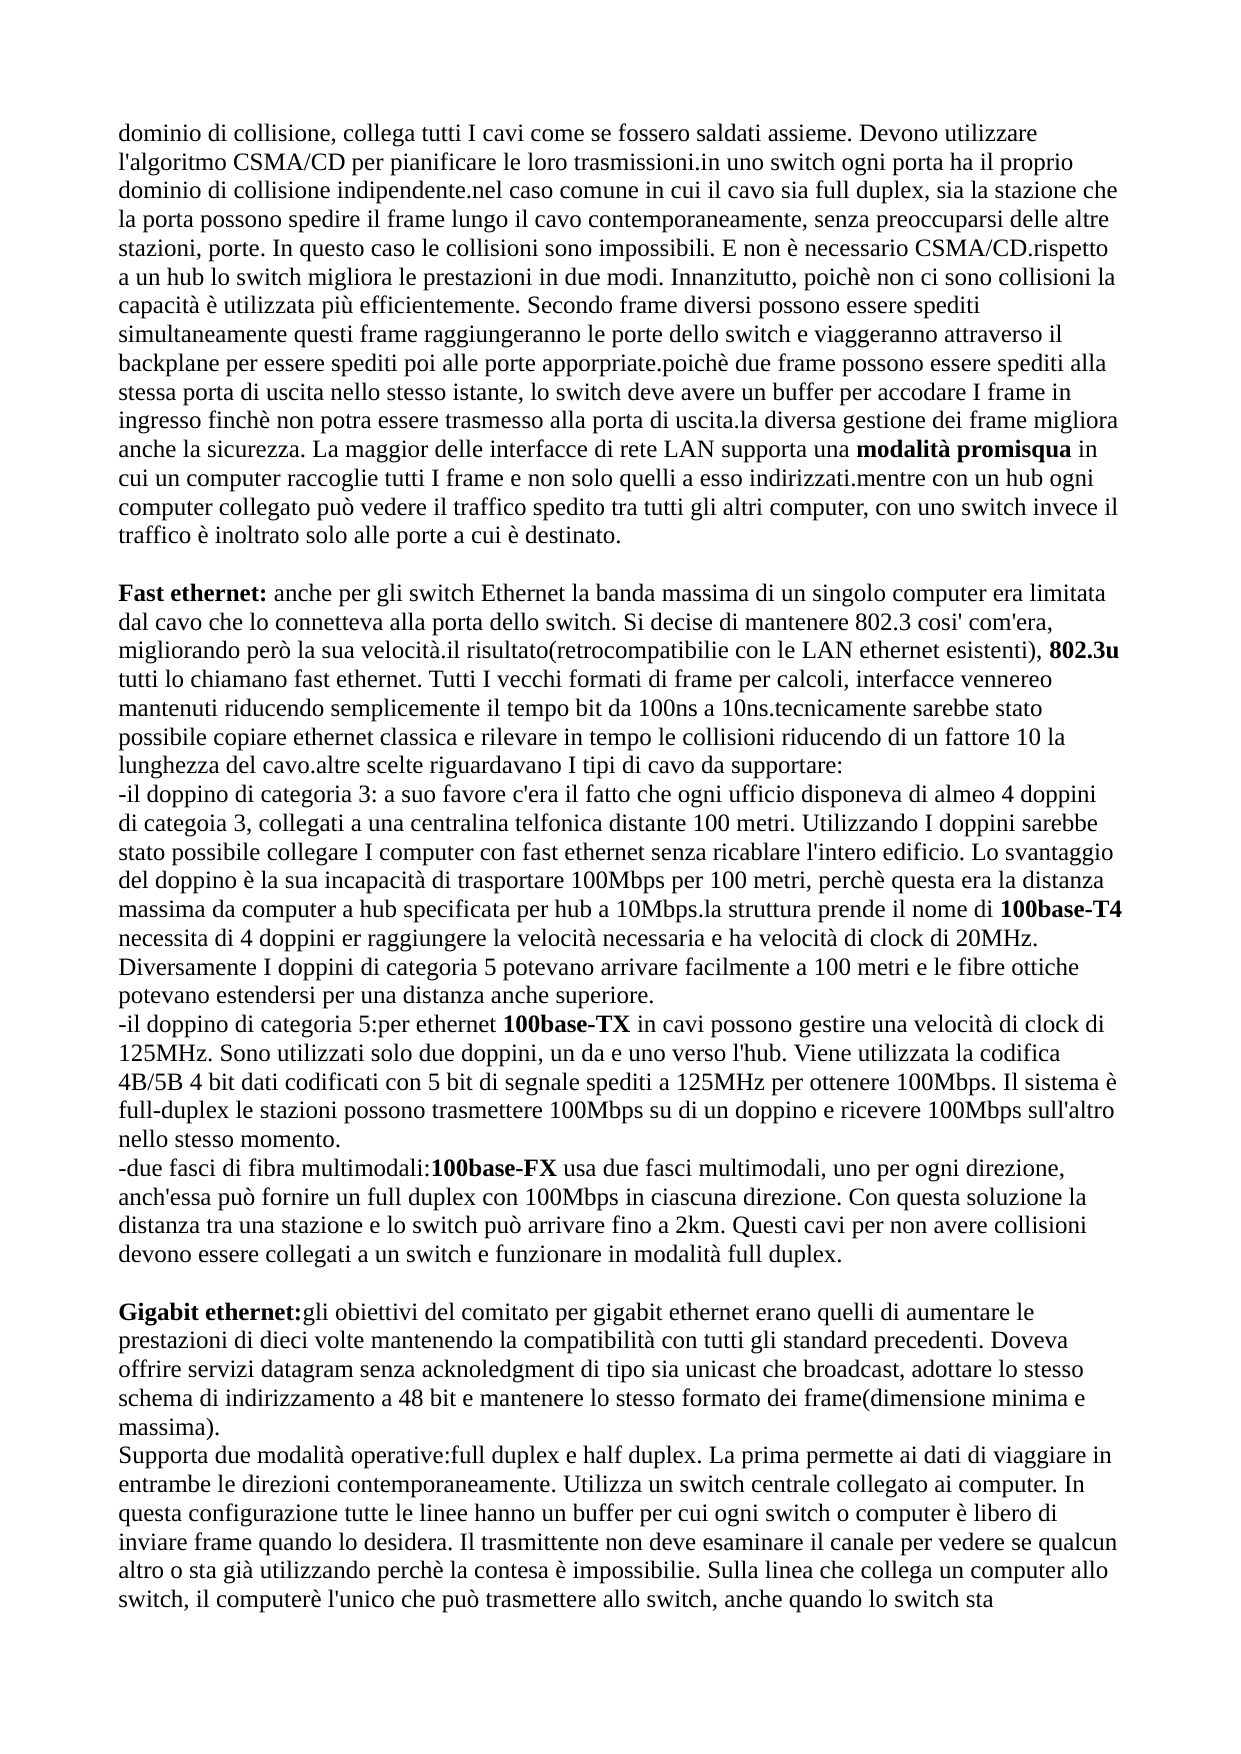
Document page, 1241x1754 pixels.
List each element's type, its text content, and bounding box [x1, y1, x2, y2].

text Gigabit ethernet:gli obiettivi del comitato per gigabit ethernet erano quelli di aumentare le prestazioni di dieci volte mantenendo la compatibilità con tutti gli standard precedenti. Doveva offrire servizi datagram senza acknoledgment di tipo sia unicast che broadcast, adottare lo stesso schema di indirizzamento a 48 bit e mantenere lo stesso formato dei frame(dimensione minima e massima). [118, 1297, 1122, 1441]
text Supporta due modalità operative:full duplex e half duplex. La prima permette ai dati di viaggiare in entrambe le direzioni contemporaneamente. Utilizza un switch centrale collegato ai computer. In questa configurazione tutte le linee hanno un buffer per cui ogni switch o computer è libero di inviare frame quando lo desidera. Il trasmittente non deve esaminare il canale per vedere se qualcun altro o sta già utilizzando perchè la contesa è impossibilie. Sulla linea che collega un computer allo switch, il computerè l'unico che può trasmettere allo switch, anche quando lo switch sta [118, 1441, 1122, 1613]
text dominio di collisione, collega tutti I cavi come se fossero saldati assieme. Devono utilizzare l'algoritmo CSMA/CD per pianificare le loro trasmissioni.in uno switch ogni porta ha il proprio dominio di collisione indipendente.nel caso comune in cui il cavo sia full duplex, sia la stazione che la porta possono spedire il frame lungo il cavo contemporaneamente, senza preoccuparsi delle altre stazioni, porte. In questo caso le collisioni sono impossibili. E non è necessario CSMA/CD.rispetto a un hub lo switch migliora le prestazioni in due modi. Innanzitutto, poichè non ci sono collisioni la capacità è utilizzata più efficientemente. Secondo frame diversi possono essere spediti simultaneamente questi frame raggiungeranno le porte dello switch e viaggeranno attraverso il backplane per essere spediti poi alle porte apporpriate.poichè due frame possono essere spediti alla stessa porta di uscita nello stesso istante, lo switch deve avere un buffer per accodare I frame in ingresso finchè non potra essere trasmesso alla porta di uscita.la diversa gestione dei frame migliora anche la sicurezza. La maggior delle interfacce di rete LAN supporta una modalità promisqua in cui un computer raccoglie tutti I frame e non solo quelli a esso indirizzati.mentre con un hub ogni computer collegato può vedere il traffico spedito tra tutti gli altri computer, con uno switch invece il traffico è inoltrato solo alle porte a cui è destinato. [118, 118, 1122, 549]
text -due fasci di fibra multimodali:100base-FX usa due fasci multimodali, uno per ogni direzione, anch'essa può fornire un full duplex con 100Mbps in ciascuna direzione. Con questa soluzione la distanza tra una stazione e lo switch può arrivare fino a 2km. Questi cavi per non avere collisioni devono essere collegati a un switch e funzionare in modalità full duplex. [118, 1153, 1122, 1268]
text -il doppino di categoria 3: a suo favore c'era il fatto che ogni ufficio disponeva di almeo 4 doppini di categoia 3, collegati a una centralina telfonica distante 100 metri. Utilizzando I doppini sarebbe stato possibile collegare I computer con fast ethernet senza ricablare l'intero edificio. Lo svantaggio del doppino è la sua incapacità di trasportare 100Mbps per 100 metri, perchè questa era la distanza massima da computer a hub specificata per hub a 10Mbps.la struttura prende il nome di 100base-T4 necessita di 4 doppini er raggiungere la velocità necessaria e ha velocità di clock di 20MHz. Diversamente I doppini di categoria 5 potevano arrivare facilmente a 100 metri e le fibre ottiche potevano estendersi per una distanza anche superiore. [118, 779, 1122, 1009]
text Fast ethernet: anche per gli switch Ethernet la banda massima di un singolo computer era limitata dal cavo che lo connetteva alla porta dello switch. Si decise di mantenere 802.3 cosi' com'era, migliorando però la sua velocità.il risultato(retrocompatibilie con le LAN ethernet esistenti), 802.3u tutti lo chiamano fast ethernet. Tutti I vecchi formati di frame per calcoli, interfacce vennereo mantenuti riducendo semplicemente il tempo bit da 100ns a 10ns.tecnicamente sarebbe stato possibile copiare ethernet classica e rilevare in tempo le collisioni riducendo di un fattore 10 la lunghezza del cavo.altre scelte riguardavano I tipi di cavo da supportare: [118, 578, 1122, 779]
text -il doppino di categoria 5:per ethernet 100base-TX in cavi possono gestire una velocità di clock di 125MHz. Sono utilizzati solo due doppini, un da e uno verso l'hub. Viene utilizzata la codifica 4B/5B 4 bit dati codificati con 5 bit di segnale spediti a 125MHz per ottenere 100Mbps. Il sistema è full-duplex le stazioni possono trasmettere 100Mbps su di un doppino e ricevere 100Mbps sull'altro nello stesso momento. [118, 1009, 1122, 1153]
